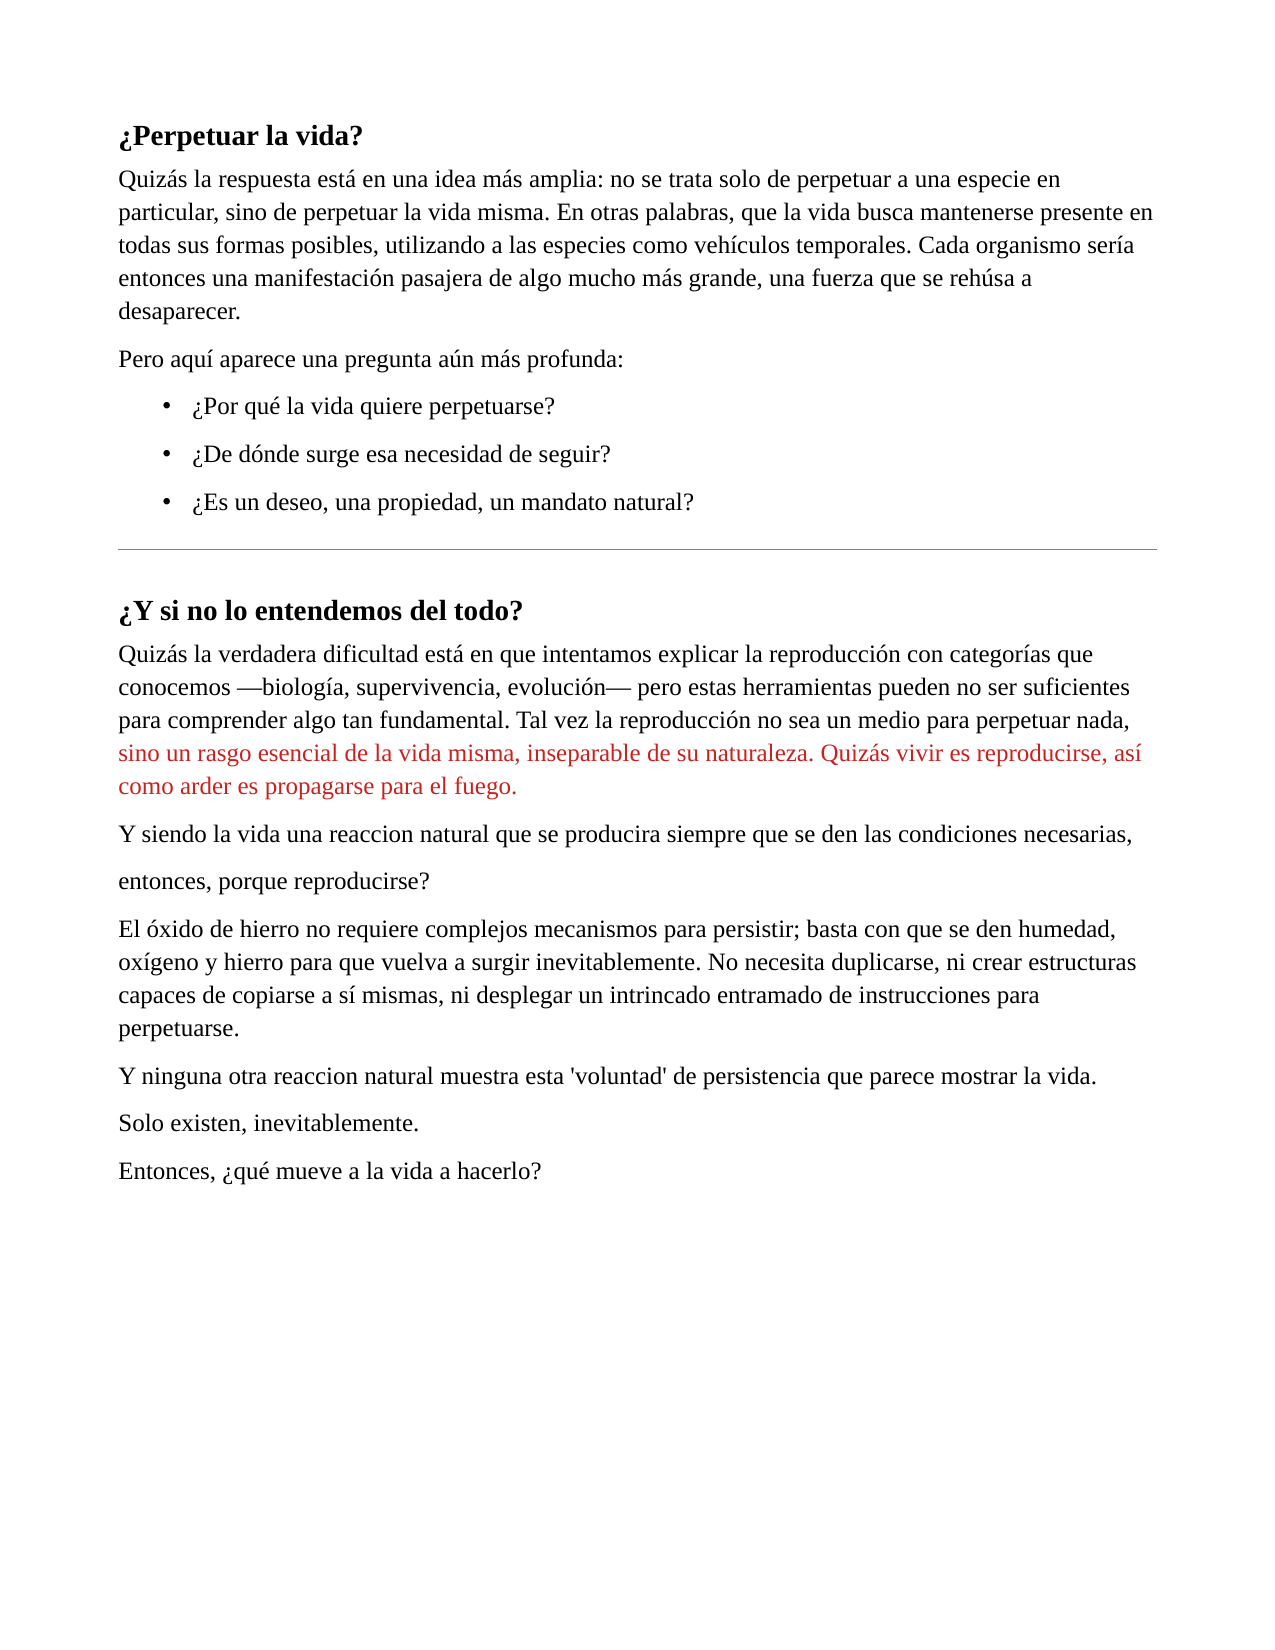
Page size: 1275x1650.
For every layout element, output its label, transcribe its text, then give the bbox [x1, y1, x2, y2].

text Quizás la respuesta está en una idea más amplia: no se trata solo de perpetuar a una especie en particular, sino de perpetuar la vida misma. En otras palabras, que la vida busca mantenerse presente en todas sus formas posibles, utilizando a las especies como vehículos temporales. Cada organismo sería entonces una manifestación pasajera de algo mucho más grande, una fuerza que se rehúsa a desaparecer. [118, 164, 1157, 325]
text Y ninguna otra reaccion natural muestra esta 'voluntad' de persistencia que parece mostrar la vida. [118, 1061, 1157, 1089]
list ¿Es un deseo, una propiedad, un mandato natural? [162, 487, 1157, 515]
text Pero aquí aparece una pregunta aún más profunda: [118, 344, 1157, 373]
list ¿Por qué la vida quiere perpetuarse? [162, 391, 1157, 420]
list ¿De dónde surge esa necesidad de seguir? [162, 439, 1157, 468]
subtitle ¿Perpetuar la vida? [118, 118, 1157, 152]
text Quizás la verdadera dificultad está en que intentamos explicar la reproducción con categorías que conocemos —biología, supervivencia, evolución— pero estas herramientas pueden no ser suficientes para comprender algo tan fundamental. Tal vez la reproducción no sea un medio para perpetuar nada, sino un rasgo esencial de la vida misma, inseparable de su naturaleza. Quizás vivir es reproducirse, así como arder es propagarse para el fuego. [118, 639, 1157, 800]
text entonces, porque reproducirse? [118, 866, 1157, 895]
text Solo existen, inevitablemente. [118, 1108, 1157, 1137]
text Entonces, ¿qué mueve a la vida a hacerlo? [118, 1156, 1157, 1185]
text El óxido de hierro no requiere complejos mecanismos para persistir; basta con que se den humedad, oxígeno y hierro para que vuelva a surgir inevitablemente. No necesita duplicarse, ni crear estructuras capaces de copiarse a sí mismas, ni desplegar un intrincado entramado de instrucciones para perpetuarse. [118, 914, 1157, 1042]
text Y siendo la vida una reaccion natural que se producira siempre que se den las condiciones necesarias, [118, 819, 1157, 848]
subtitle ¿Y si no lo entendemos del todo? [118, 593, 1157, 627]
